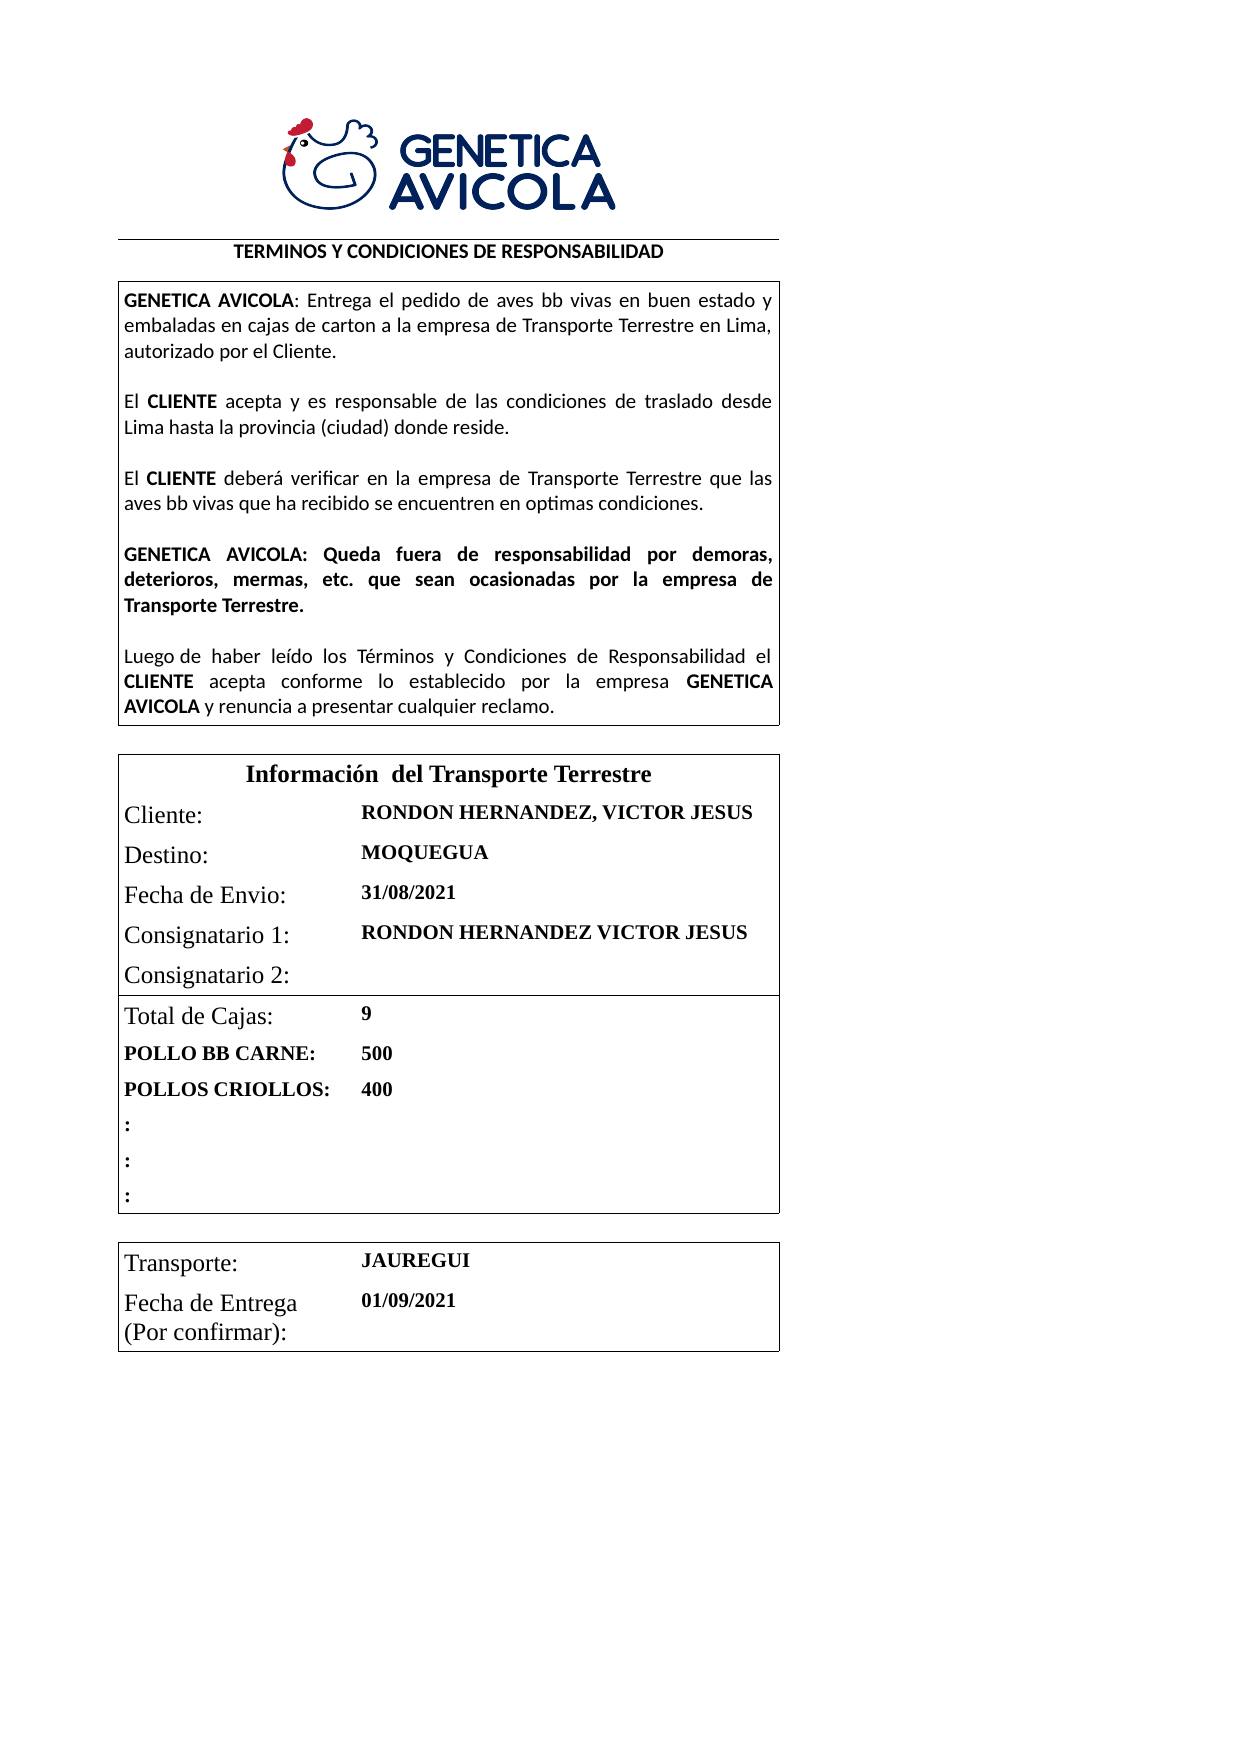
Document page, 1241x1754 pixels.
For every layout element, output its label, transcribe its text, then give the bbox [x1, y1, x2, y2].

table_cell GENETICA AVICOLA: Entrega el pedido de aves bb vivas en buen estado y embaladas en cajas de carton a la empresa de Transporte Terrestre en Lima, autorizado por el Cliente. El CLIENTE acepta y es responsable de las condiciones de traslado desde Lima hasta la provincia (ciudad) donde reside. El CLIENTE deberá verificar en la empresa de Transporte Terrestre que las aves bb vivas que ha recibido se encuentren en optimas condiciones. GENETICA AVICOLA: Queda fuera de responsabilidad por demoras, deterioros, mermas, etc. que sean ocasionadas por la empresa de Transporte Terrestre. Luego de haber leído los Términos y Condiciones de Responsabilidad el CLIENTE acepta conforme lo establecido por la empresa GENETICA AVICOLA y renuncia a presentar cualquier reclamo. [119, 282, 779, 725]
table_cell Total de Cajas: [119, 996, 356, 1035]
table_cell 400 [356, 1071, 779, 1106]
table_cell RONDON HERNANDEZ VICTOR JESUS [356, 915, 779, 955]
table_cell 9 [356, 996, 779, 1035]
table_cell POLLOS CRIOLLOS: [119, 1071, 356, 1106]
table_cell [118, 1214, 356, 1242]
table_cell Fecha de Entrega (Por confirmar): [119, 1282, 356, 1351]
table_cell [356, 1106, 779, 1142]
table_cell JAUREGUI [356, 1243, 779, 1282]
table_cell [356, 955, 779, 995]
table_cell Consignatario 1: [119, 915, 356, 955]
table_cell MOQUEGUA [356, 834, 779, 874]
table_cell : [119, 1178, 356, 1213]
table_header TERMINOS Y CONDICIONES DE RESPONSABILIDAD [118, 240, 779, 281]
table_cell [356, 1214, 779, 1242]
table_cell [356, 1178, 779, 1213]
table_cell Consignatario 2: [119, 955, 356, 995]
table_cell 01/09/2021 [356, 1282, 779, 1351]
table_cell RONDON HERNANDEZ, VICTOR JESUS [356, 794, 779, 834]
table_cell [356, 1142, 779, 1177]
table_cell : [119, 1106, 356, 1142]
table_cell Destino: [119, 834, 356, 874]
table_header Información del Transporte Terrestre [119, 755, 779, 794]
picture [282, 118, 616, 210]
table_cell 500 [356, 1035, 779, 1071]
table_cell Fecha de Envio: [119, 874, 356, 914]
table_cell 31/08/2021 [356, 874, 779, 914]
table_cell Cliente: [119, 794, 356, 834]
table_cell POLLO BB CARNE: [119, 1035, 356, 1071]
table_cell : [119, 1142, 356, 1177]
table_cell Transporte: [119, 1243, 356, 1282]
